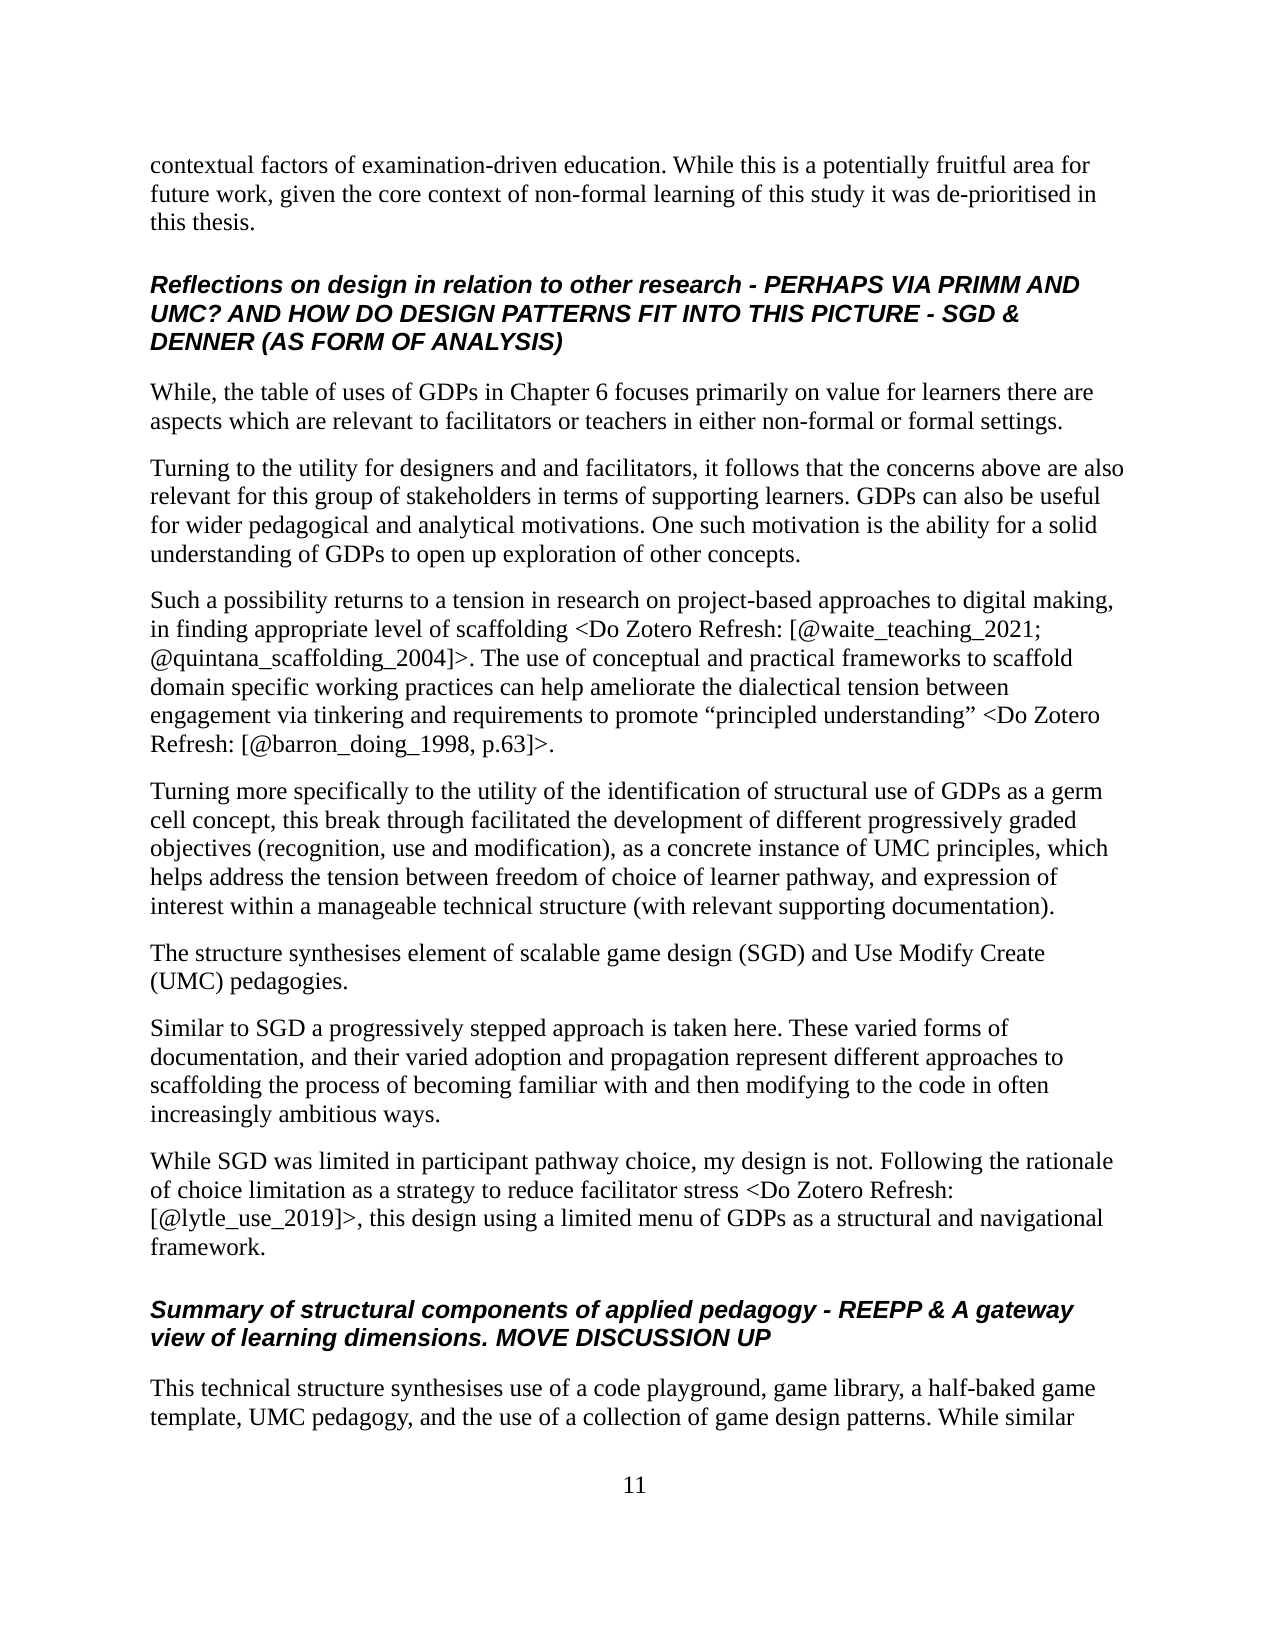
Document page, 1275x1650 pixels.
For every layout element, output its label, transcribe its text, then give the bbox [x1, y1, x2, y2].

text While, the table of uses of GDPs in Chapter 6 focuses primarily on value for learners there are aspects which are relevant to facilitators or teachers in either non-formal or formal settings. [150, 377, 1125, 435]
text Similar to SGD a progressively stepped approach is taken here. These varied forms of documentation, and their varied adoption and propagation represent different approaches to scaffolding the process of becoming familiar with and then modifying to the code in often increasingly ambitious ways. [150, 1013, 1125, 1128]
text Turning more specifically to the utility of the identification of structural use of GDPs as a germ cell concept, this break through facilitated the development of different progressively graded objectives (recognition, use and modification), as a concrete instance of UMC principles, which helps address the tension between freedom of choice of learner pathway, and expression of interest within a manageable technical structure (with relevant supporting documentation). [150, 776, 1125, 920]
subtitle Summary of structural components of applied pedagogy - REEPP & A gateway view of learning dimensions. MOVE DISCUSSION UP [150, 1295, 1125, 1352]
subtitle Reflections on design in relation to other research - PERHAPS VIA PRIMM AND UMC? AND HOW DO DESIGN PATTERNS FIT INTO THIS PICTURE - SGD & DENNER (AS FORM OF ANALYSIS) [150, 270, 1125, 356]
text The structure synthesises element of scalable game design (SGD) and Use Modify Create (UMC) pedagogies. [150, 938, 1125, 995]
text Such a possibility returns to a tension in research on project-based approaches to digital making, in finding appropriate level of scaffolding <Do Zotero Refresh: [@waite_teaching_2021; @quintana_scaffolding_2004]>. The use of conceptual and practical frameworks to scaffold domain specific working practices can help ameliorate the dialectical tension between engagement via tinkering and requirements to promote “principled understanding” <Do Zotero Refresh: [@barron_doing_1998, p.63]>. [150, 586, 1125, 758]
text This technical structure synthesises use of a code playground, game library, a half-baked game template, UMC pedagogy, and the use of a collection of game design patterns. While similar [150, 1373, 1125, 1431]
text While SGD was limited in participant pathway choice, my design is not. Following the rationale of choice limitation as a strategy to reduce facilitator stress <Do Zotero Refresh: [@lytle_use_2019]>, this design using a limited menu of GDPs as a structural and navigational framework. [150, 1146, 1125, 1261]
text Turning to the utility for designers and and facilitators, it follows that the concerns above are also relevant for this group of stakeholders in terms of supporting learners. GDPs can also be useful for wider pedagogical and analytical motivations. One such motivation is the ability for a solid understanding of GDPs to open up exploration of other concepts. [150, 453, 1125, 568]
text contextual factors of examination-driven education. While this is a potentially fruitful area for future work, given the core context of non-formal learning of this study it was de-prioritised in this thesis. [150, 150, 1125, 236]
